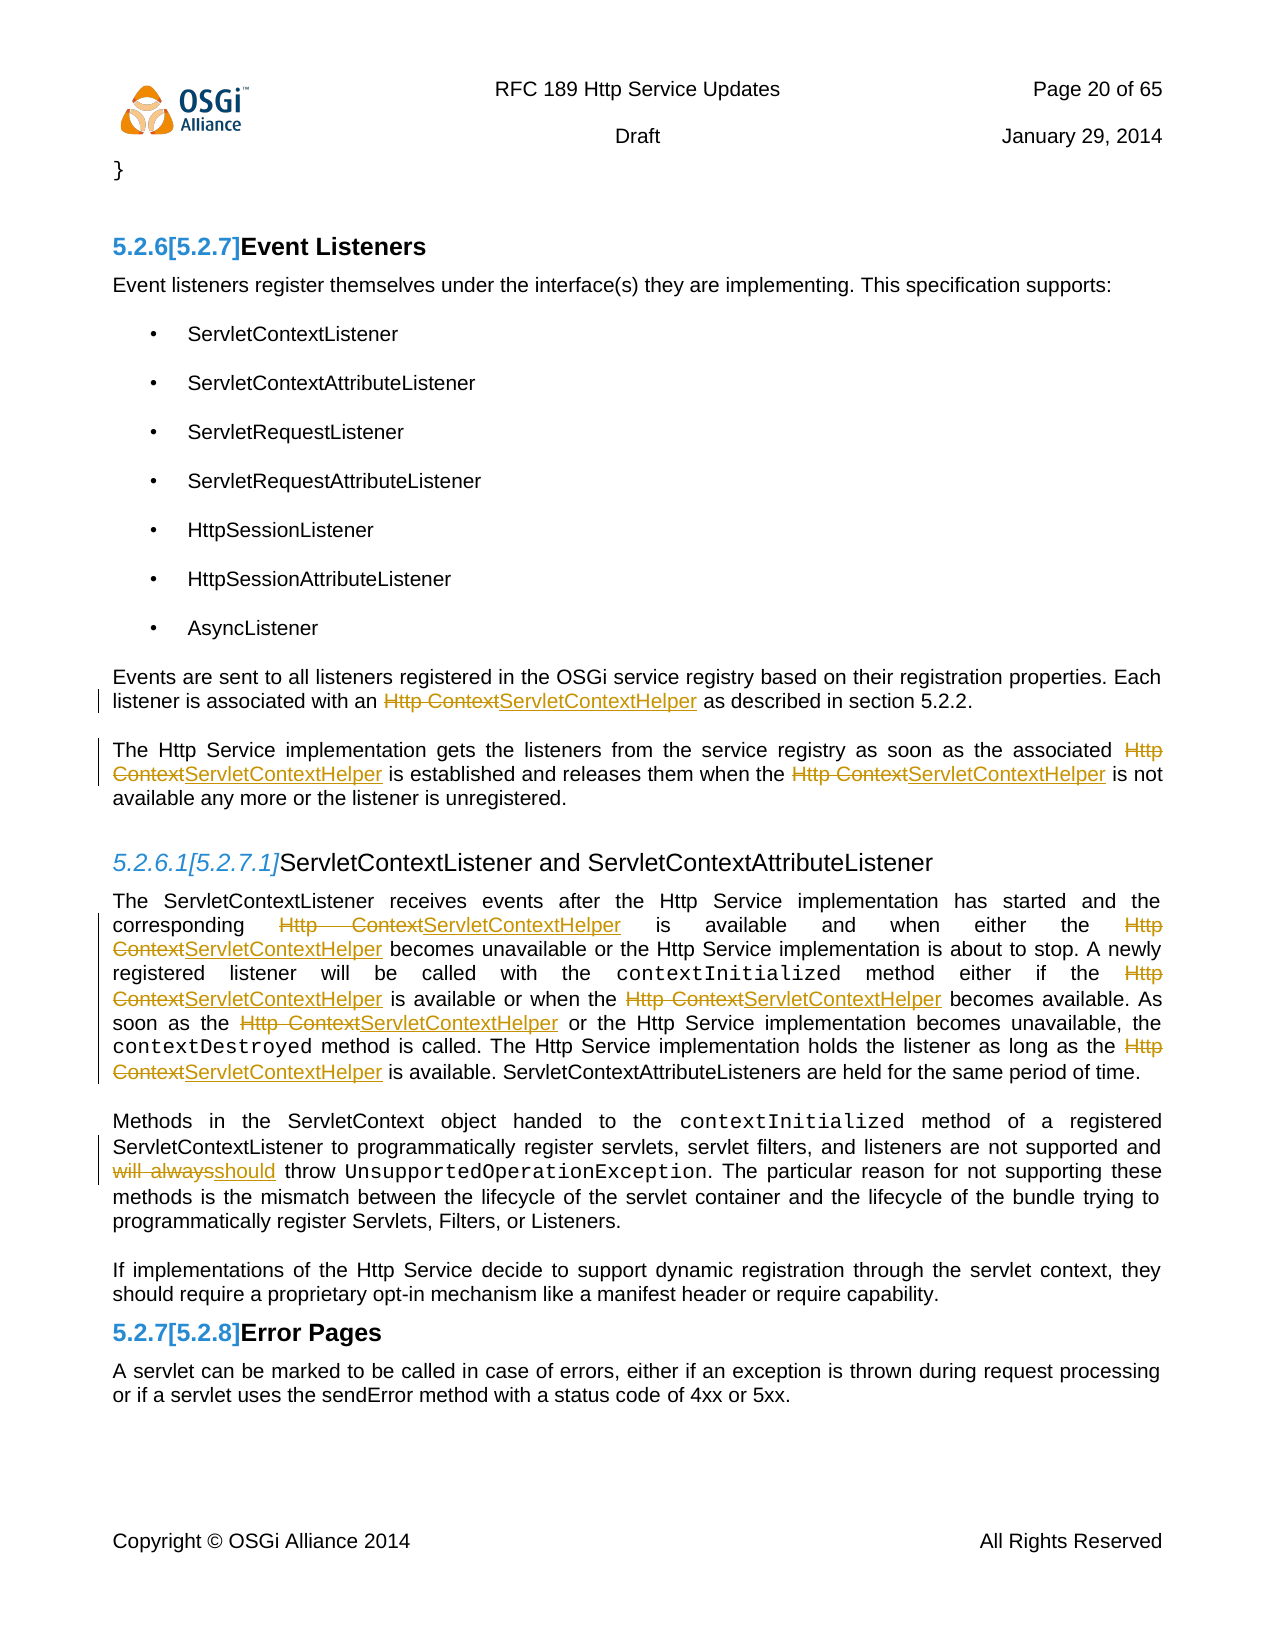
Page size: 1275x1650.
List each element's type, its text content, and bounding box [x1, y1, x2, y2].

text Events are sent to all listeners registered in the OSGi service registry based on their registration properties. Each listener is associated with an ServletContextHelper as described in section 5.2.2. [112, 665, 1162, 713]
list HttpSessionAttributeListener [150, 567, 1162, 591]
list HttpSessionListener [150, 518, 1162, 542]
text Methods in the ServletContext object handed to the contextInitialized method of a registered ServletContextListener to programmatically register servlets, servlet filters, and listeners are not supported and should throw UnsupportedOperationException. The particular reason for not supporting these methods is the mismatch between the lifecycle of the servlet container and the lifecycle of the bundle trying to programmatically register Servlets, Filters, or Listeners. [112, 1109, 1162, 1233]
subtitle Error Pages [112, 1318, 1162, 1347]
text If implementations of the Http Service decide to support dynamic registration through the servlet context, they should require a proprietary opt-in mechanism like a manifest header or require capability. [112, 1258, 1162, 1306]
text A servlet can be marked to be called in case of errors, either if an exception is thrown during request processing or if a servlet uses the sendError method with a status code of 4xx or 5xx. [112, 1359, 1162, 1407]
list ServletRequestAttributeListener [150, 469, 1162, 493]
list AsyncListener [150, 616, 1162, 640]
list ServletRequestListener [150, 420, 1162, 444]
picture [113, 78, 257, 142]
text } [112, 159, 1162, 183]
subtitle ServletContextListener and ServletContextAttributeListener [112, 847, 1162, 876]
text Event listeners register themselves under the interface(s) they are implementing. This specification supports: [112, 273, 1162, 297]
list ServletContextListener [150, 322, 1162, 346]
subtitle Event Listeners [112, 232, 1162, 260]
text The ServletContextListener receives events after the Http Service implementation has started and the corresponding ServletContextHelper is available and when either the ServletContextHelper becomes unavailable or the Http Service implementation is about to stop. A newly registered listener will be called with the contextInitialized method either if the ServletContextHelper is available or when the ServletContextHelper becomes available. As soon as the ServletContextHelper or the Http Service implementation becomes unavailable, the contextDestroyed method is called. The Http Service implementation holds the listener as long as the ServletContextHelper is available. ServletContextAttributeListeners are held for the same period of time. [112, 889, 1162, 1084]
list ServletContextAttributeListener [150, 371, 1162, 395]
text The Http Service implementation gets the listeners from the service registry as soon as the associated ServletContextHelper is established and releases them when the ServletContextHelper is not available any more or the listener is unregistered. [112, 738, 1162, 810]
